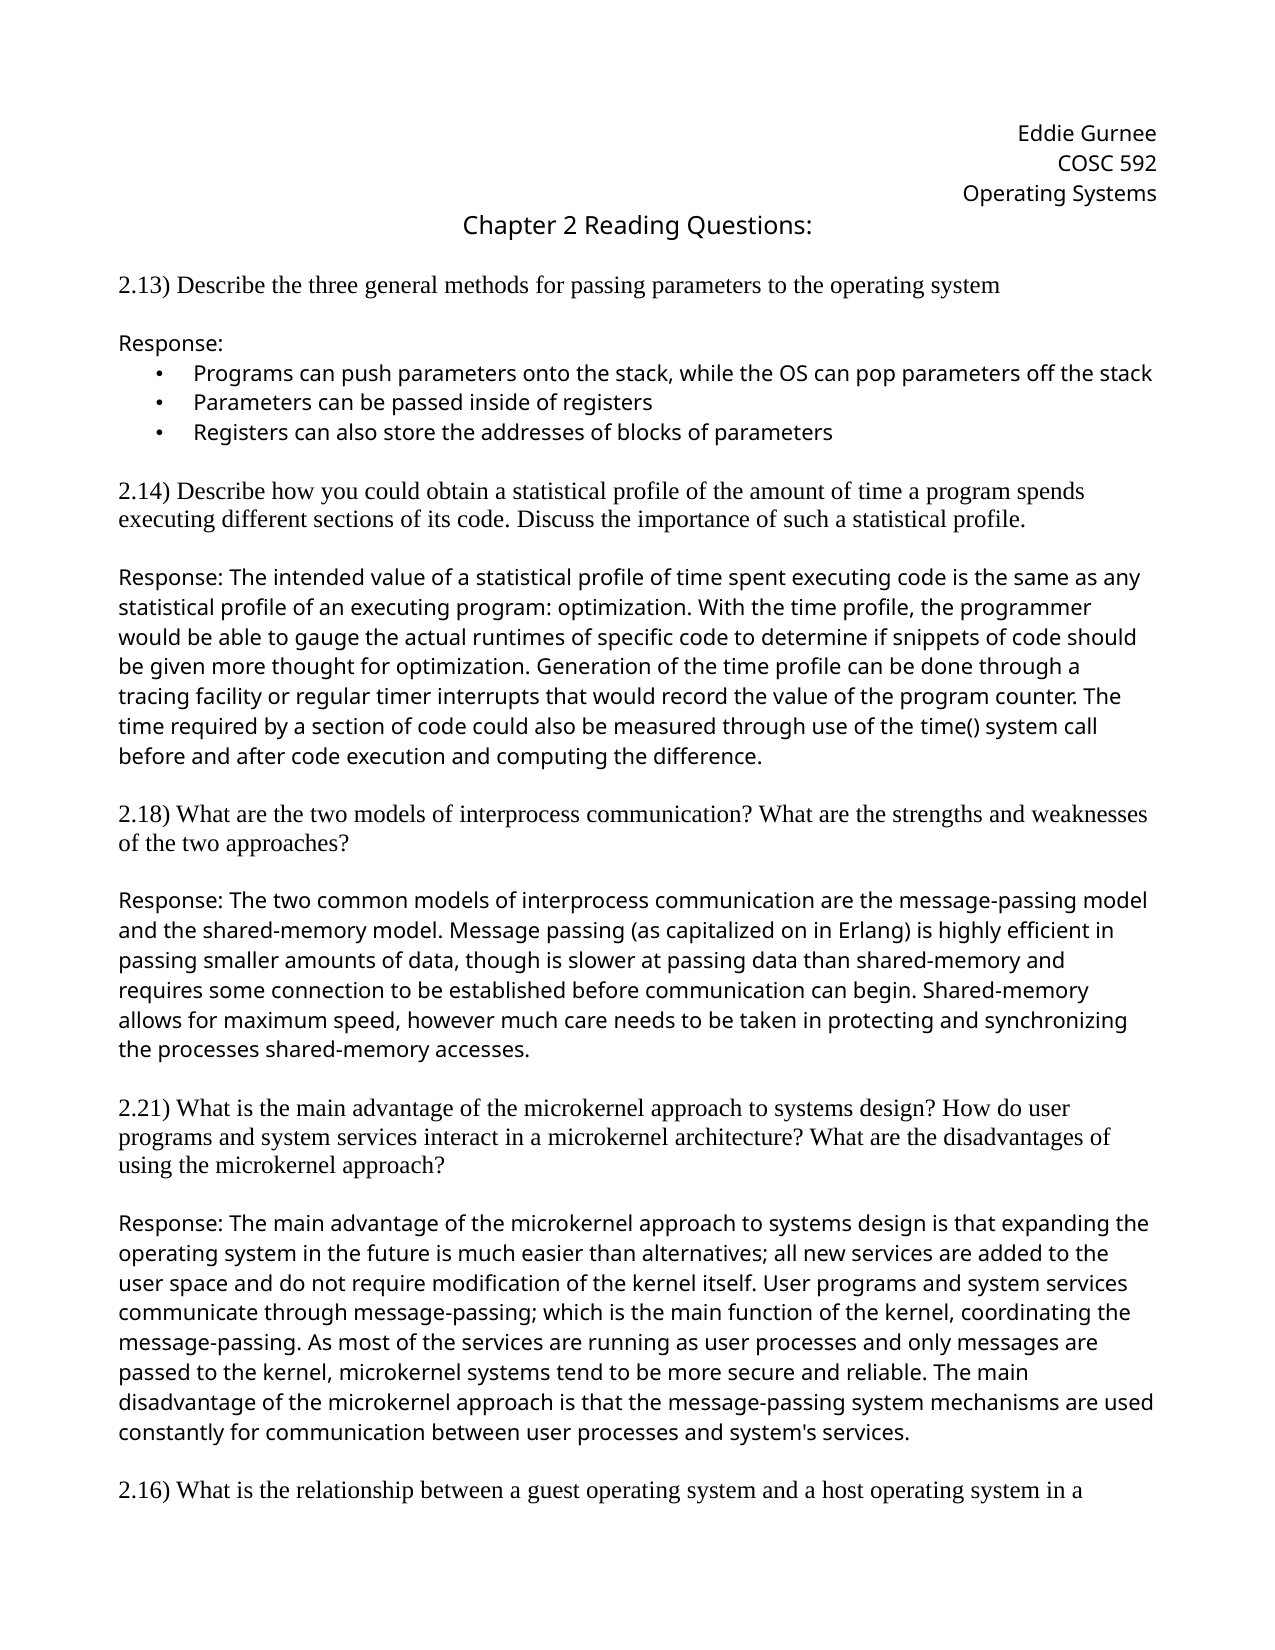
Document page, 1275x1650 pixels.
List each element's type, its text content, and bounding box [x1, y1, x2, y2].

text 2.13) Describe the three general methods for passing parameters to the operating system [118, 270, 1157, 299]
text COSC 592 [118, 148, 1157, 178]
text Operating Systems [118, 178, 1157, 207]
text Chapter 2 Reading Questions: [118, 207, 1157, 242]
text Response: The main advantage of the microkernel approach to systems design is that expanding the operating system in the future is much easier than alternatives; all new services are added to the user space and do not require modification of the kernel itself. User programs and system services communicate through message-passing; which is the main function of the kernel, coordinating the message-passing. As most of the services are running as user processes and only messages are passed to the kernel, microkernel systems tend to be more secure and reliable. The main disadvantage of the microkernel approach is that the message-passing system mechanisms are used constantly for communication between user processes and system's services. [118, 1208, 1157, 1446]
text Eddie Gurnee [118, 118, 1157, 148]
text 2.16) What is the relationship between a guest operating system and a host operating system in a [118, 1475, 1157, 1504]
text 2.14) Describe how you could obtain a statistical profile of the amount of time a program spends executing different sections of its code. Discuss the importance of such a statistical profile. [118, 476, 1157, 533]
list Parameters can be passed inside of registers [156, 387, 1157, 417]
text Response: The two common models of interprocess communication are the message-passing model and the shared-memory model. Message passing (as capitalized on in Erlang) is highly efficient in passing smaller amounts of data, though is slower at passing data than shared-memory and requires some connection to be established before communication can begin. Shared-memory allows for maximum speed, however much care needs to be taken in protecting and synchronizing the processes shared-memory accesses. [118, 886, 1157, 1064]
text 2.18) What are the two models of interprocess communication? What are the strengths and weaknesses of the two approaches? [118, 799, 1157, 857]
list Programs can push parameters onto the stack, while the OS can pop parameters off the stack [156, 358, 1157, 387]
text Response: The intended value of a statistical profile of time spent executing code is the same as any statistical profile of an executing program: optimization. With the time profile, the programmer would be able to gauge the actual runtimes of specific code to determine if snippets of code should be given more thought for optimization. Generation of the time profile can be done through a tracing facility or regular timer interrupts that would record the value of the program counter. The time required by a section of code could also be measured through use of the time() system call before and after code execution and computing the difference. [118, 562, 1157, 771]
text Response: [118, 328, 1157, 358]
list Registers can also store the addresses of blocks of parameters [156, 417, 1157, 447]
text 2.21) What is the main advantage of the microkernel approach to systems design? How do user programs and system services interact in a microkernel architecture? What are the disadvantages of using the microkernel approach? [118, 1093, 1157, 1179]
